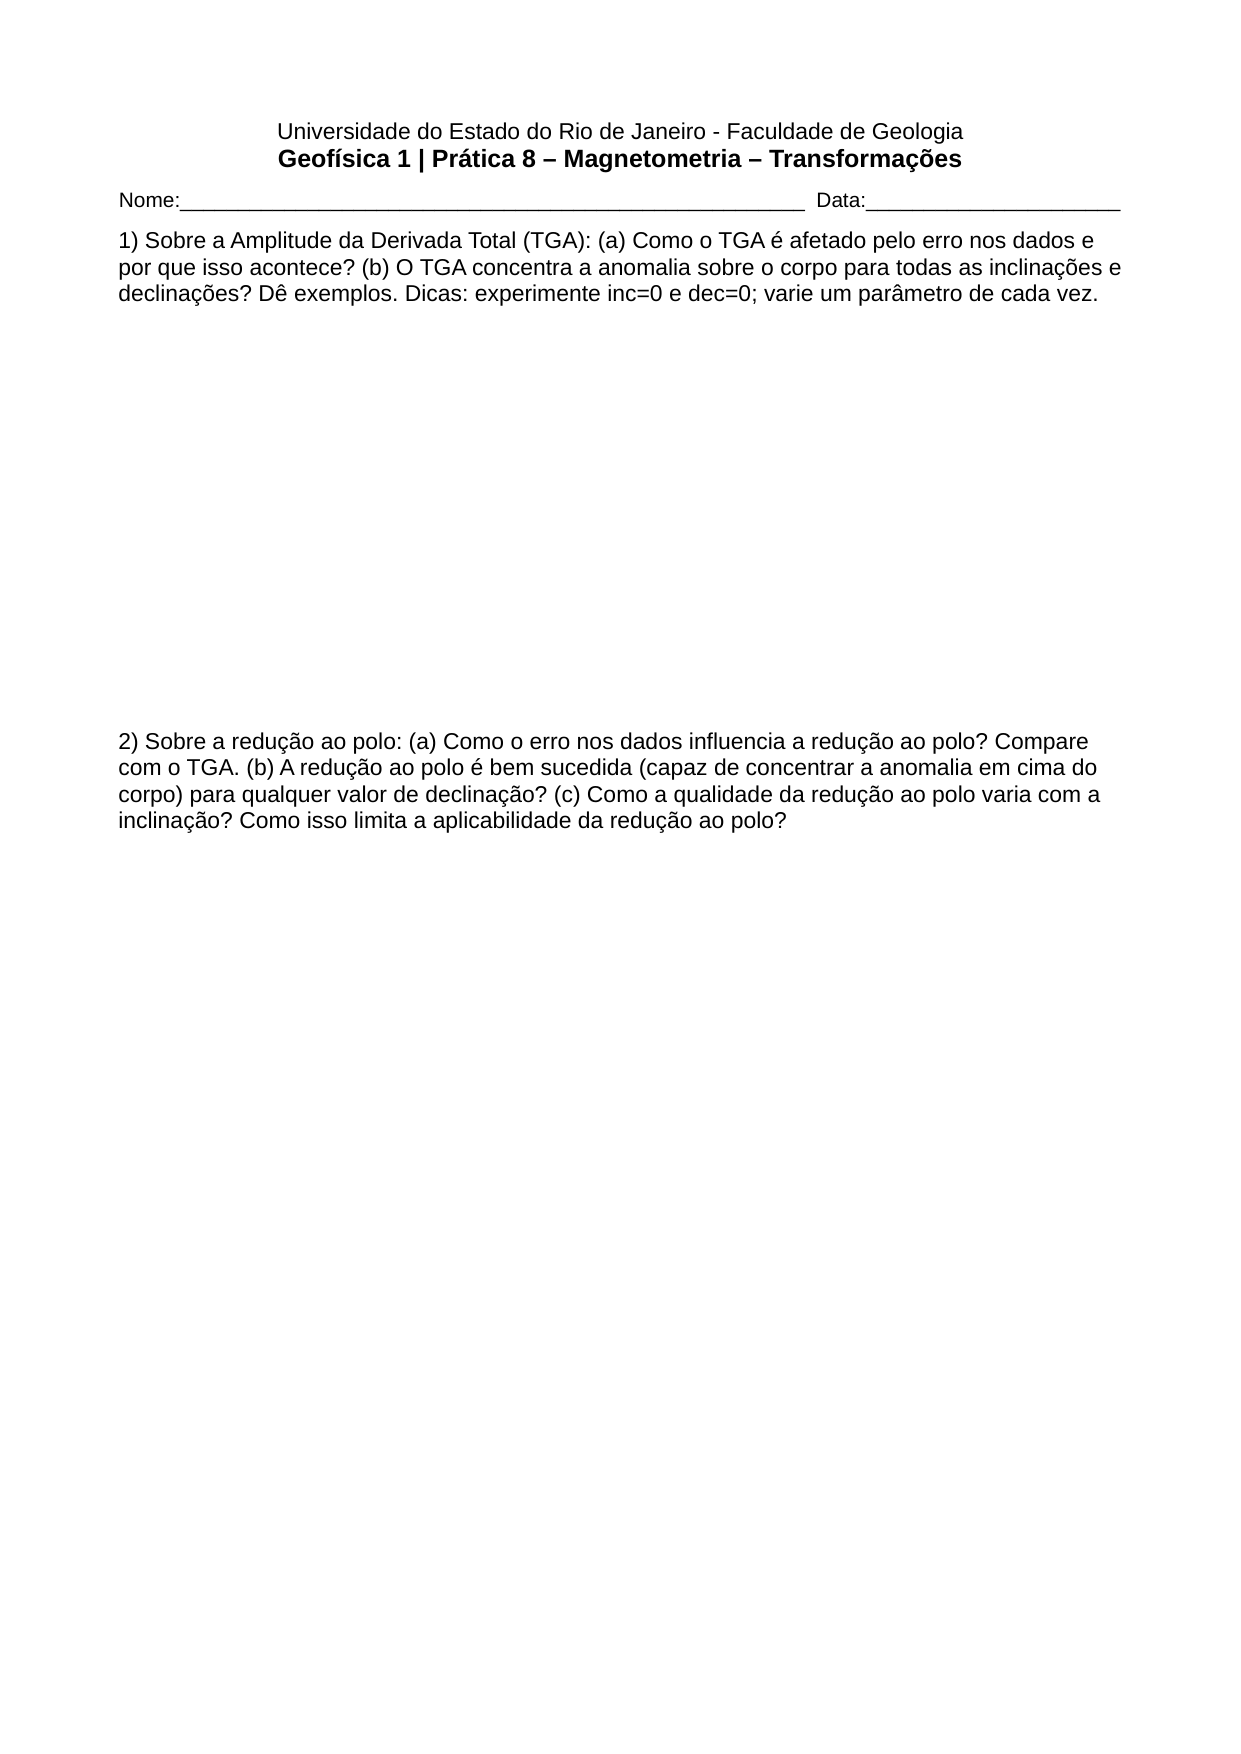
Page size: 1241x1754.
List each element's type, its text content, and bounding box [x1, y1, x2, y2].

text 1) Sobre a Amplitude da Derivada Total (TGA): (a) Como o TGA é afetado pelo erro nos dados e por que isso acontece? (b) O TGA concentra a anomalia sobre o corpo para todas as inclinações e declinações? Dê exemplos. Dicas: experimente inc=0 e dec=0; varie um parâmetro de cada vez. [118, 227, 1122, 306]
text Geofísica 1 | Prática 8 – Magnetometria – Transformações [118, 144, 1122, 173]
text 2) Sobre a redução ao polo: (a) Como o erro nos dados influencia a redução ao polo? Compare com o TGA. (b) A redução ao polo é bem sucedida (capaz de concentrar a anomalia em cima do corpo) para qualquer valor de declinação? (c) Como a qualidade da redução ao polo varia com a inclinação? Como isso limita a aplicabilidade da redução ao polo? [118, 728, 1122, 833]
text Universidade do Estado do Rio de Janeiro - Faculdade de Geologia [118, 118, 1122, 144]
text Nome:______________________________________________________ Data:______________________ [118, 188, 1122, 212]
